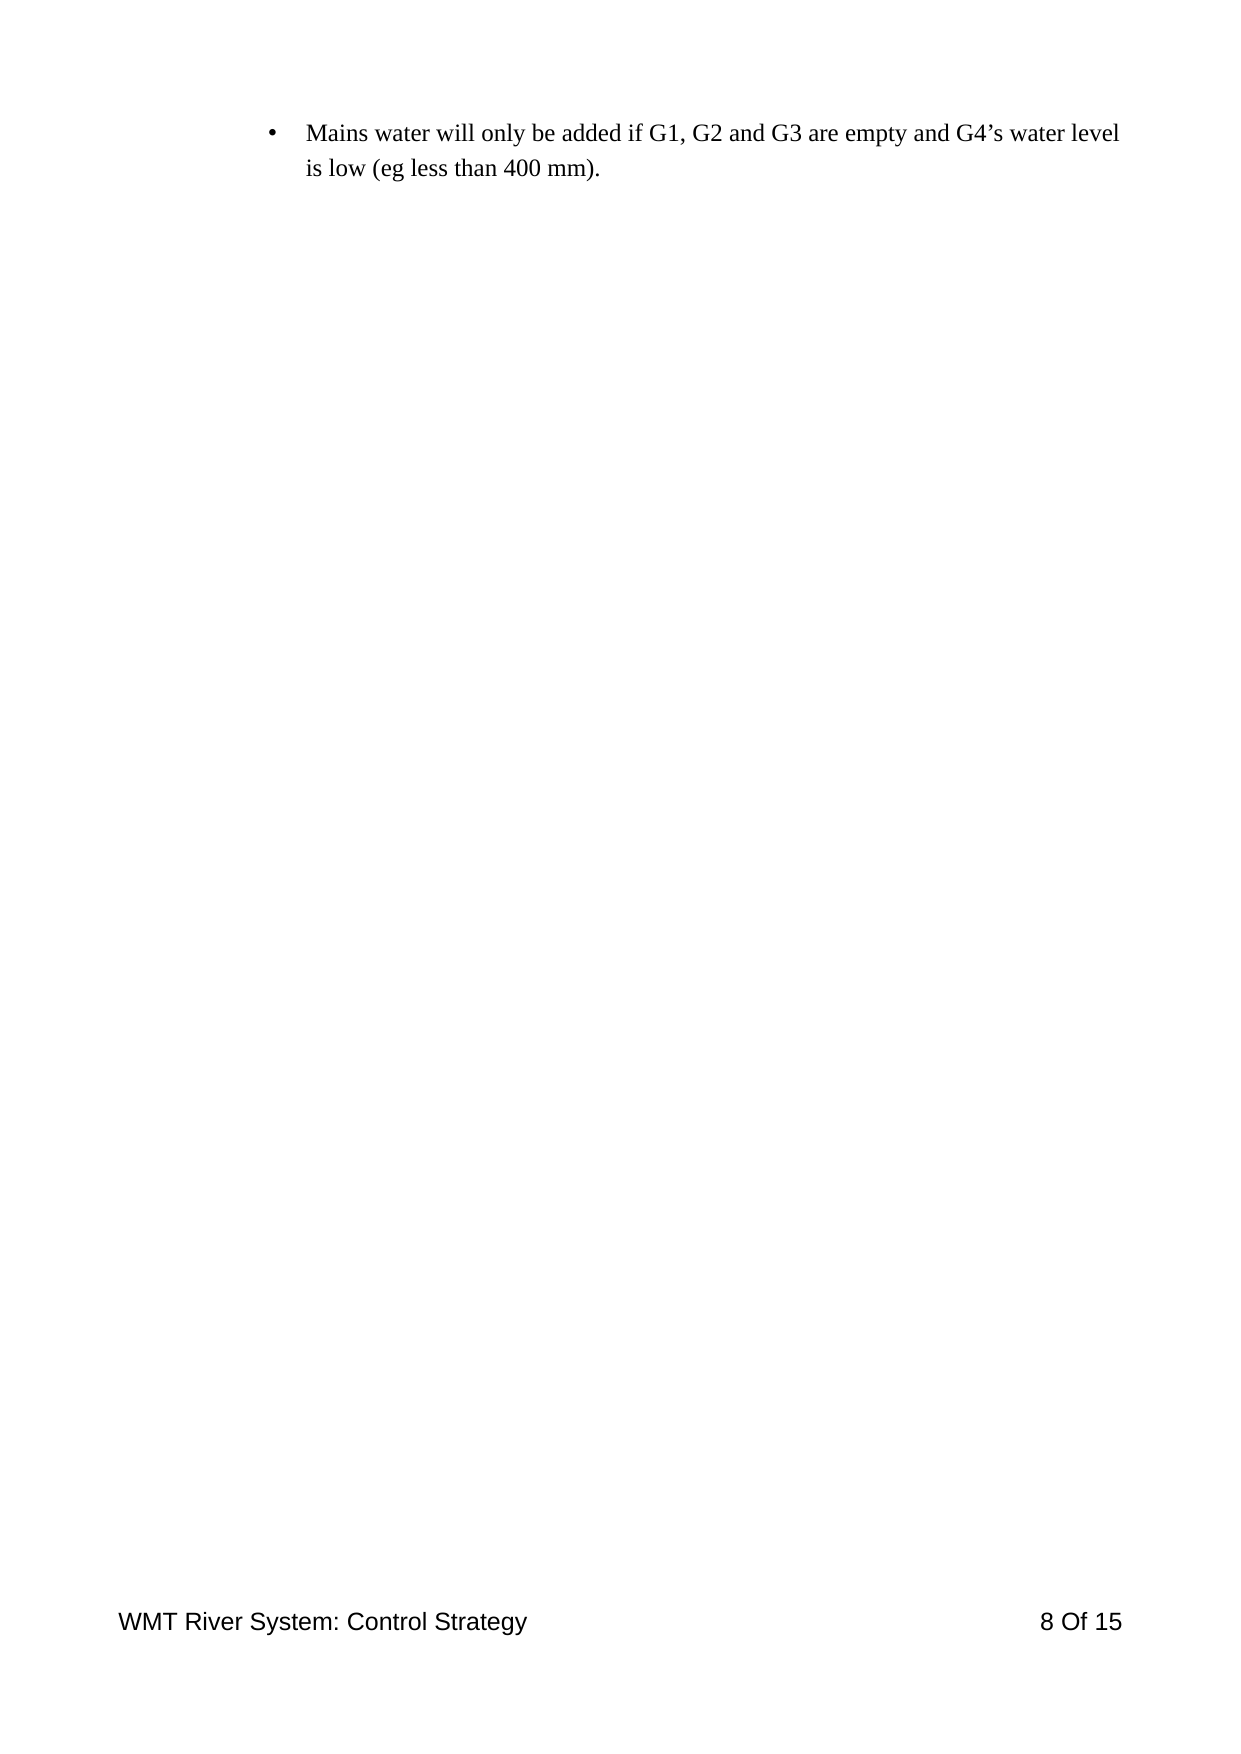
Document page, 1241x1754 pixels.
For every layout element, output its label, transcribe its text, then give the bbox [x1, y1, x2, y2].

list Mains water will only be added if G1, G2 and G3 are empty and G4’s water level is low (eg less than 400 mm). [268, 118, 1122, 181]
